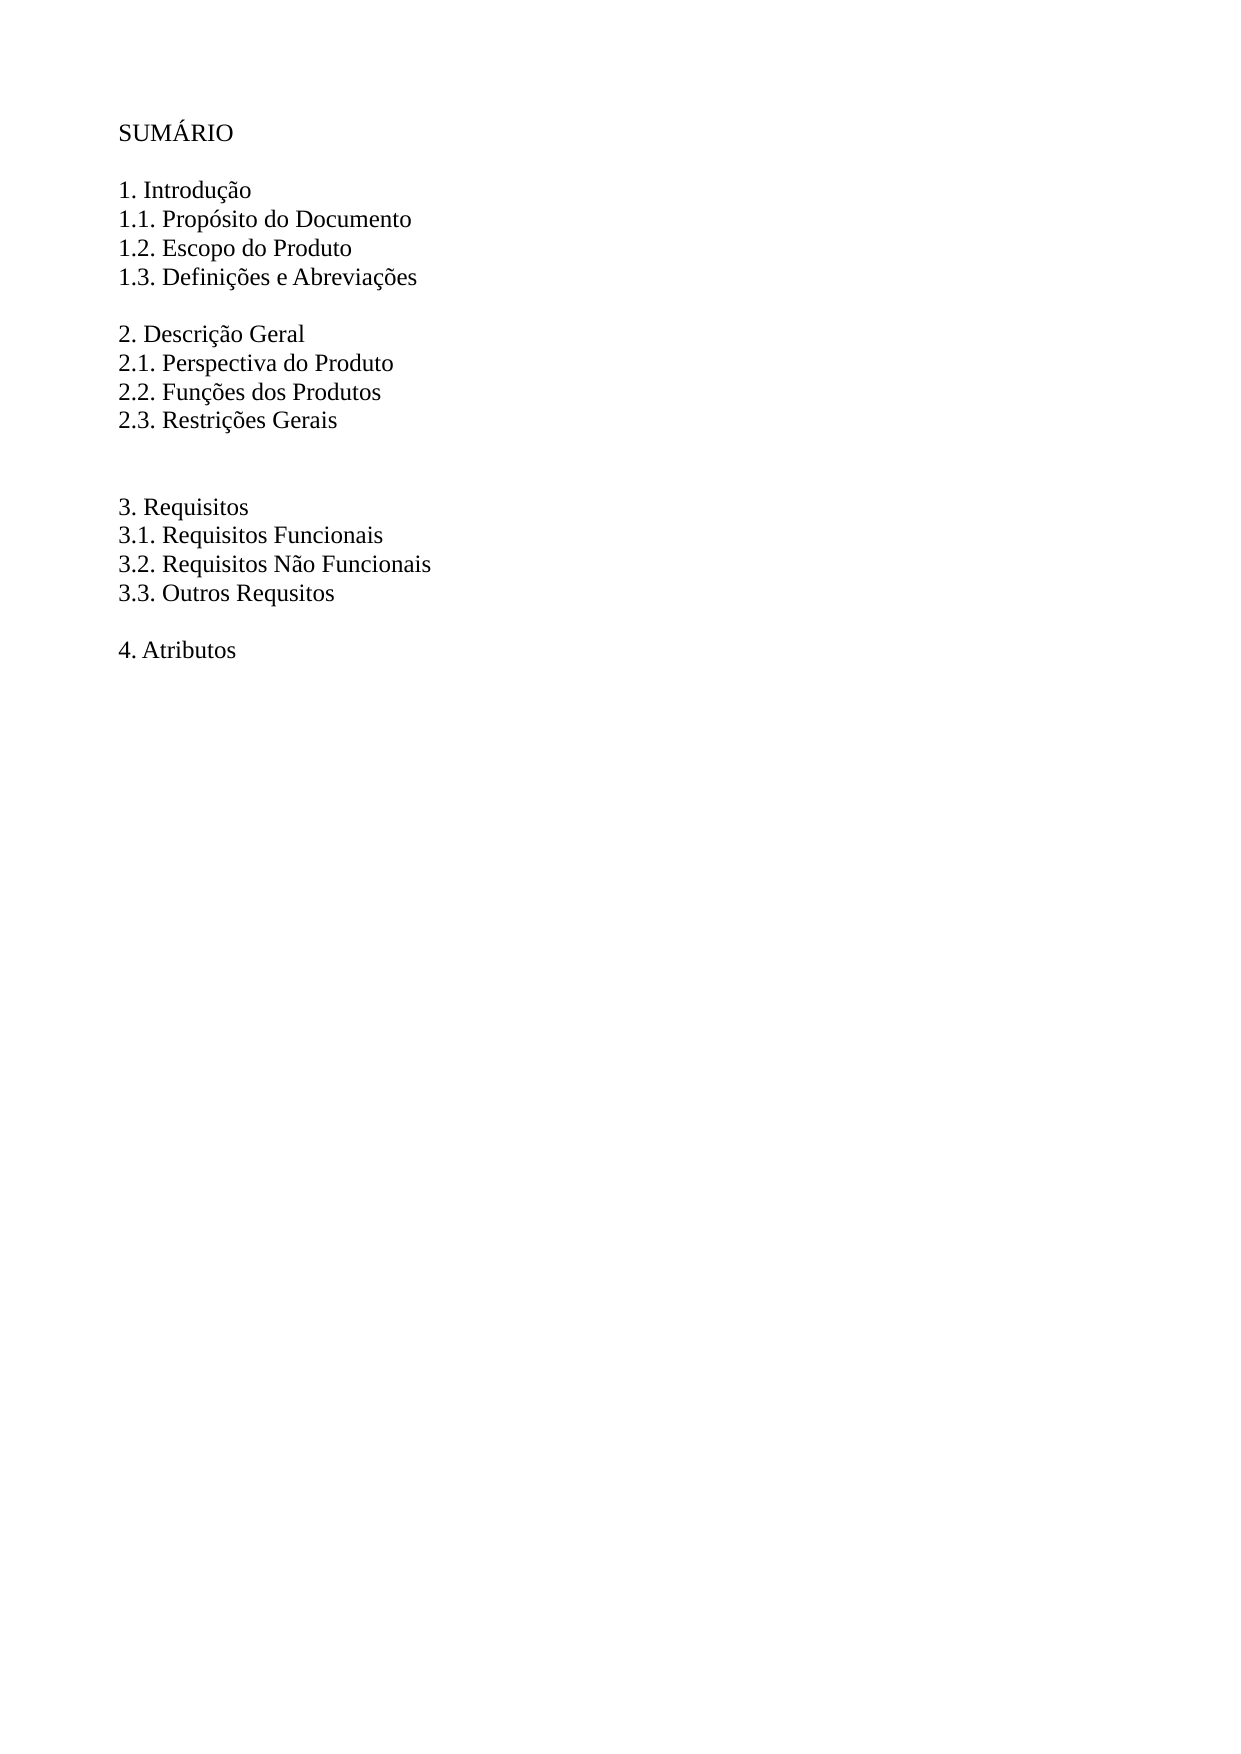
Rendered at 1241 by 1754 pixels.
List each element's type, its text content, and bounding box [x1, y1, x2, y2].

text 3. Requisitos [118, 492, 1122, 521]
text 2.1. Perspectiva do Produto [118, 348, 1122, 377]
text 1.3. Definições e Abreviações [118, 262, 1122, 291]
text 3.1. Requisitos Funcionais [118, 521, 1122, 549]
text 4. Atributos [118, 636, 1122, 664]
text 1. Introdução [118, 176, 1122, 204]
text 2.3. Restrições Gerais [118, 406, 1122, 434]
text 3.3. Outros Requsitos [118, 578, 1122, 607]
text SUMÁRIO [118, 118, 1122, 147]
text 1.1. Propósito do Documento [118, 204, 1122, 233]
text 2. Descrição Geral [118, 319, 1122, 348]
text 1.2. Escopo do Produto [118, 233, 1122, 262]
text 3.2. Requisitos Não Funcionais [118, 549, 1122, 578]
text 2.2. Funções dos Produtos [118, 377, 1122, 406]
